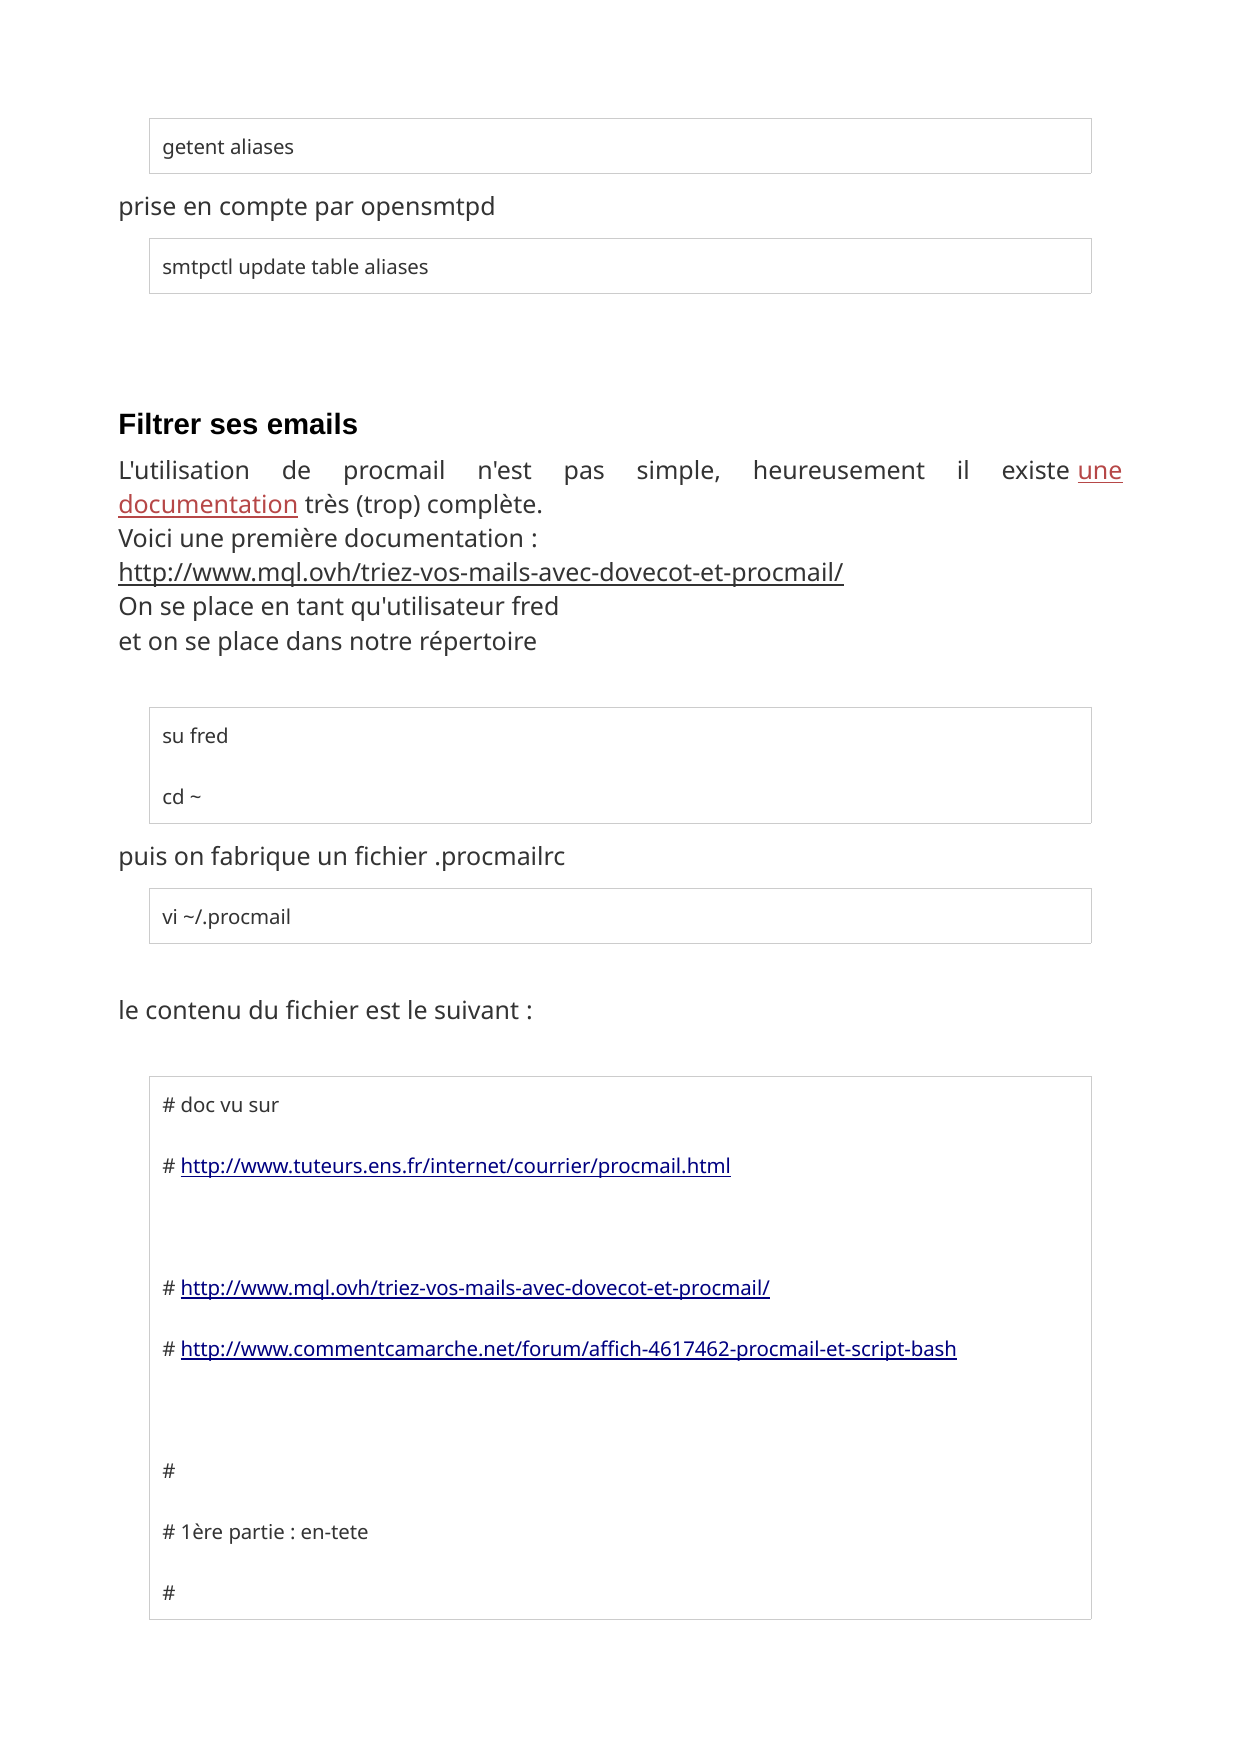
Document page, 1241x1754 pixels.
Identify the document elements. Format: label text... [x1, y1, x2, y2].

text su fred [150, 708, 1091, 749]
text # http://www.tuteurs.ens.fr/internet/courrier/procmail.html [150, 1137, 1091, 1179]
text L'utilisation de procmail n'est pas simple, heureusement il existe une documentation très (trop) complète. [118, 453, 1122, 521]
subtitle Filtrer ses emails [118, 407, 1122, 440]
subtitle puis on fabrique un fichier .procmailrc [118, 838, 1122, 872]
text cd ~ [150, 768, 1091, 823]
text # http://www.mql.ovh/triez-vos-mails-avec-dovecot-et-procmail/ [150, 1259, 1091, 1301]
text prise en compte par opensmtpd [118, 189, 1122, 223]
text getent aliases [150, 119, 1091, 173]
text http://www.mql.ovh/triez-vos-mails-avec-dovecot-et-procmail/ [118, 555, 1122, 589]
text # [150, 1564, 1091, 1619]
text # 1ère partie : en-tete [150, 1503, 1091, 1545]
text On se place en tant qu'utilisateur fred [118, 589, 1122, 623]
text Voici une première documentation : [118, 521, 1122, 555]
text et on se place dans notre répertoire [118, 623, 1122, 657]
text smtpctl update table aliases [150, 239, 1091, 293]
text # http://www.commentcamarche.net/forum/affich-4617462-procmail-et-script-bash [150, 1320, 1091, 1362]
text le contenu du fichier est le suivant : [118, 993, 1122, 1027]
text # doc vu sur [150, 1077, 1091, 1119]
text vi ~/.procmail [150, 889, 1091, 943]
text # [150, 1442, 1091, 1484]
